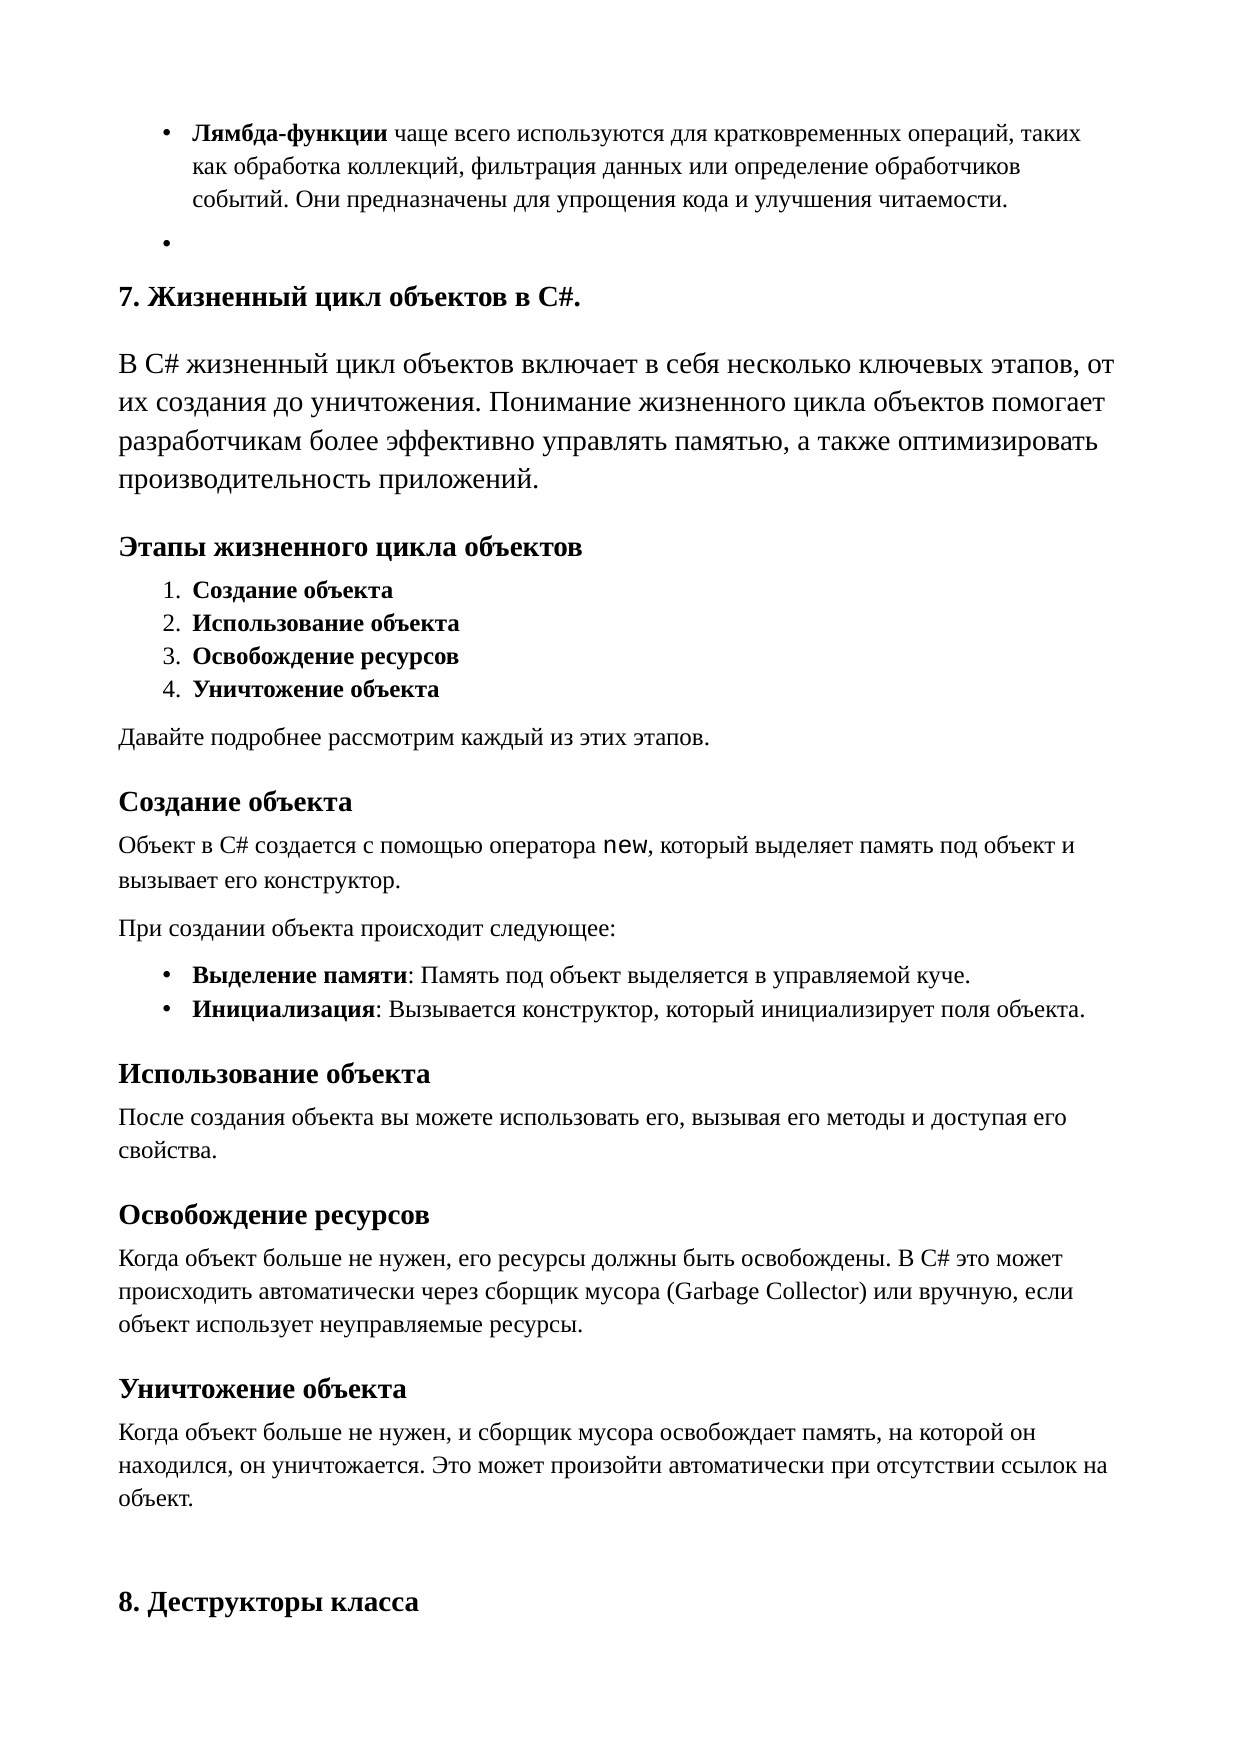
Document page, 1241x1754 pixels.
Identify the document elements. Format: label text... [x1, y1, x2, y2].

list Инициализация: Вызывается конструктор, который инициализирует поля объекта. [162, 994, 1122, 1022]
text При создании объекта происходит следующее: [118, 913, 1122, 942]
text Когда объект больше не нужен, его ресурсы должны быть освобождены. В C# это может происходить автоматически через сборщик мусора (Garbage Collector) или вручную, если объект использует неуправляемые ресурсы. [118, 1243, 1122, 1338]
text Давайте подробнее рассмотрим каждый из этих этапов. [118, 722, 1122, 751]
text Когда объект больше не нужен, и сборщик мусора освобождает память, на которой он находился, он уничтожается. Это может произойти автоматически при отсутствии ссылок на объект. [118, 1417, 1122, 1512]
text В C# жизненный цикл объектов включает в себя несколько ключевых этапов, от их создания до уничтожения. Понимание жизненного цикла объектов помогает разработчикам более эффективно управлять памятью, а также оптимизировать производительность приложений. [118, 346, 1122, 495]
list Лямбда-функции чаще всего используются для кратковременных операций, таких как обработка коллекций, фильтрация данных или определение обработчиков событий. Они предназначены для упрощения кода и улучшения читаемости. [162, 118, 1122, 213]
list Уничтожение объекта [162, 674, 1122, 703]
list Создание объекта [162, 575, 1122, 604]
text 7. Жизненный цикл объектов в C#. [118, 279, 1122, 312]
subtitle Освобождение ресурсов [118, 1197, 1122, 1231]
list Использование объекта [162, 608, 1122, 637]
subtitle Этапы жизненного цикла объектов [118, 529, 1122, 563]
text После создания объекта вы можете использовать его, вызывая его методы и доступая его свойства. [118, 1102, 1122, 1164]
text 8. Деструкторы класса [118, 1584, 1122, 1618]
list Выделение памяти: Память под объект выделяется в управляемой куче. [162, 961, 1122, 989]
subtitle Создание объекта [118, 784, 1122, 818]
subtitle Уничтожение объекта [118, 1371, 1122, 1405]
list Освобождение ресурсов [162, 641, 1122, 670]
subtitle Использование объекта [118, 1056, 1122, 1089]
text Объект в C# создается с помощью оператора new, который выделяет память под объект и вызывает его конструктор. [118, 830, 1122, 894]
